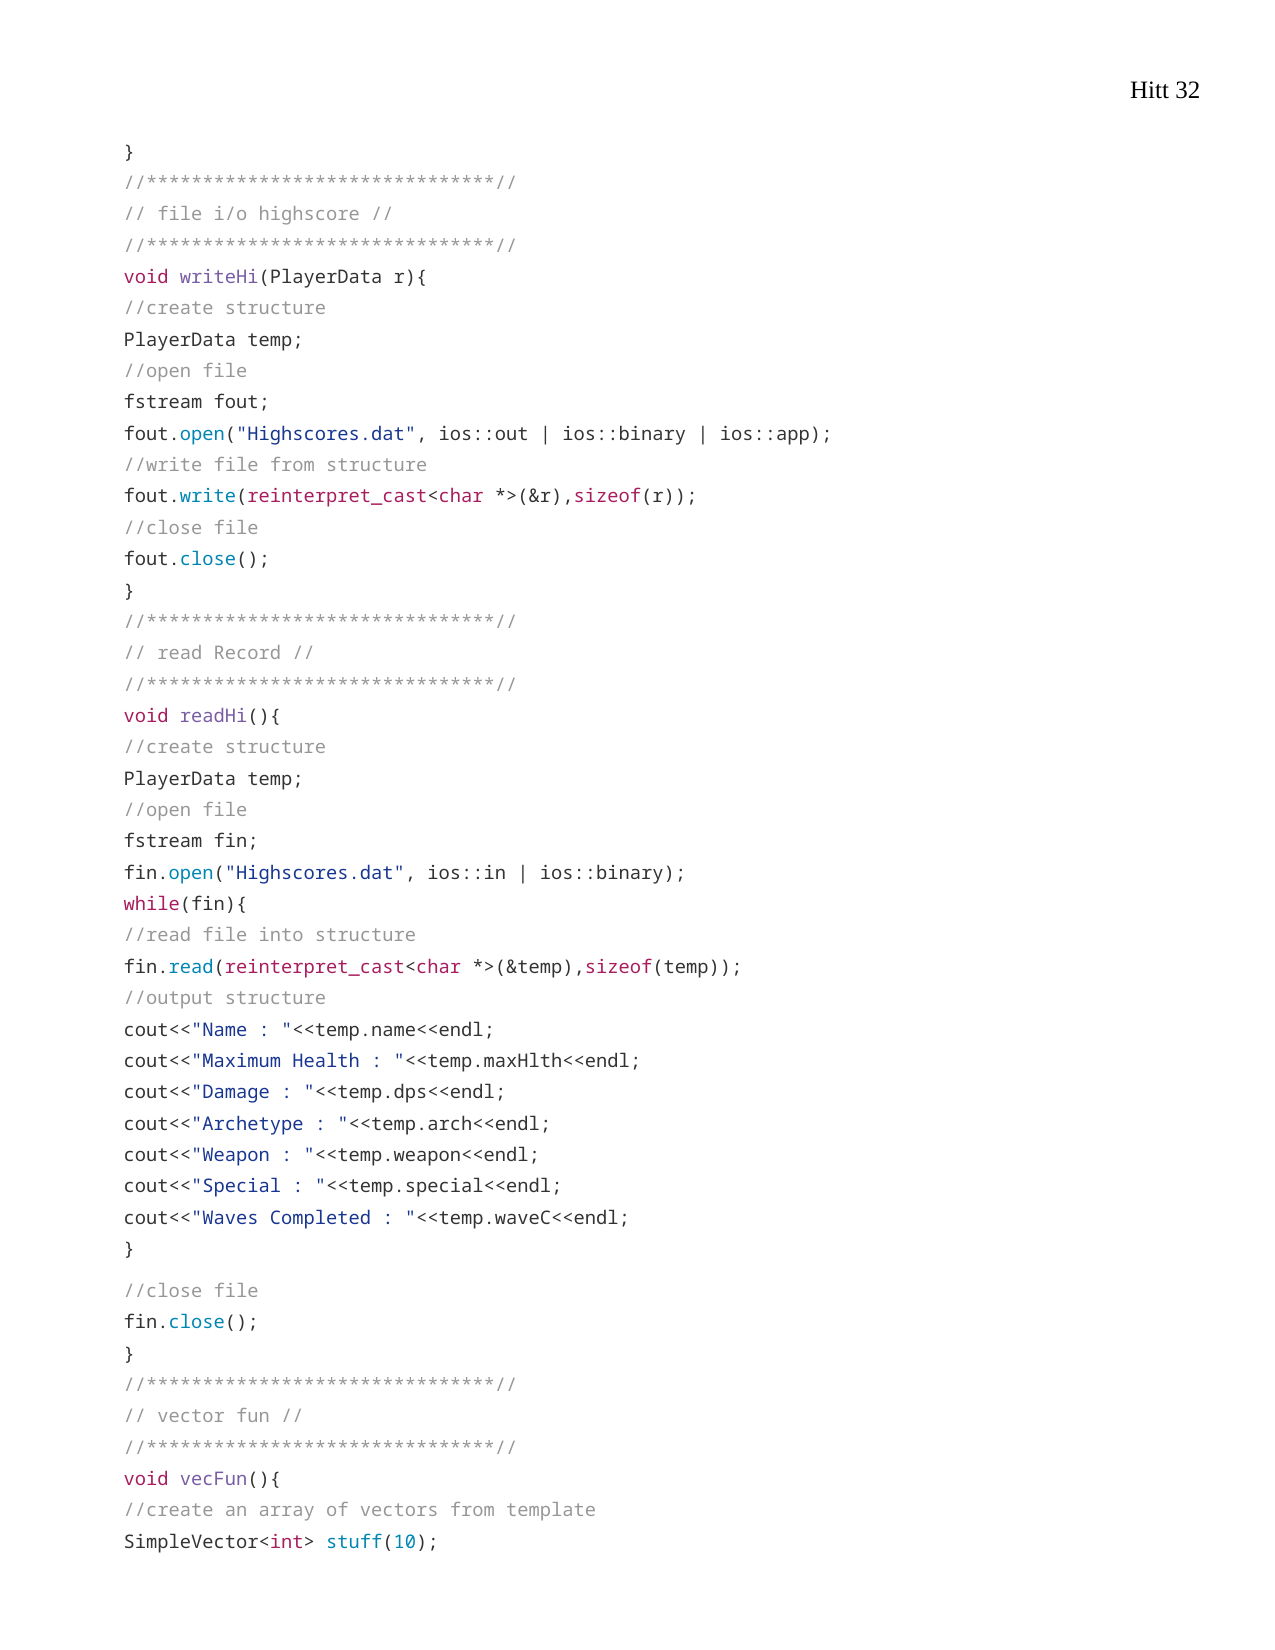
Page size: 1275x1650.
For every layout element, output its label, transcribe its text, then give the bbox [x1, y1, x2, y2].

table_cell [75, 1400, 120, 1431]
table_cell [75, 699, 120, 731]
table_cell [75, 260, 120, 292]
table_cell [75, 574, 120, 605]
table_cell [75, 1306, 120, 1337]
table_cell [75, 1201, 120, 1232]
table_cell [75, 166, 120, 198]
table_cell [75, 355, 120, 386]
table_cell [75, 668, 120, 699]
table_cell fstream fin; [120, 825, 1082, 856]
table_cell [75, 1431, 120, 1462]
table_cell //create structure [120, 292, 1082, 323]
table_cell [75, 762, 120, 793]
table_cell [75, 229, 120, 260]
table_cell [75, 1369, 120, 1400]
table_cell PlayerData temp; [120, 762, 1082, 793]
table_cell //close file [120, 511, 1082, 543]
table_cell [75, 1233, 120, 1264]
table_cell cout<<"Damage : "<<temp.dps<<endl; [120, 1076, 1082, 1107]
table_cell [120, 1264, 1082, 1274]
table_cell // vector fun // [120, 1400, 1082, 1431]
table_cell [75, 543, 120, 574]
table_cell fstream fout; [120, 386, 1082, 417]
table_cell [75, 198, 120, 229]
table_cell } [120, 1233, 1082, 1264]
table_cell void writeHi(PlayerData r){ [120, 260, 1082, 292]
table_cell //close file [120, 1274, 1082, 1306]
table_cell } [120, 135, 1082, 166]
table_cell [75, 1274, 120, 1306]
table_cell //*******************************// [120, 166, 1082, 198]
table_cell cout<<"Archetype : "<<temp.arch<<endl; [120, 1107, 1082, 1138]
table_cell [75, 1170, 120, 1201]
table_cell fin.read(reinterpret_cast<char *>(&temp),sizeof(temp)); [120, 950, 1082, 982]
table_cell [75, 794, 120, 825]
table_cell [75, 135, 120, 166]
table_cell //*******************************// [120, 605, 1082, 637]
table_cell PlayerData temp; [120, 323, 1082, 354]
table_cell [75, 386, 120, 417]
table_cell [75, 950, 120, 982]
table_cell fout.close(); [120, 543, 1082, 574]
table_cell [75, 1337, 120, 1368]
table_cell [75, 1463, 120, 1494]
table_cell //*******************************// [120, 229, 1082, 260]
table_cell [75, 919, 120, 950]
table_cell fin.open("Highscores.dat", ios::in | ios::binary); [120, 856, 1082, 887]
table_cell SimpleVector<int> stuff(10); [120, 1525, 1082, 1557]
table_cell //*******************************// [120, 1431, 1082, 1462]
table_cell while(fin){ [120, 888, 1082, 919]
table_cell [75, 1525, 120, 1557]
table_cell [75, 1013, 120, 1044]
table_cell [75, 449, 120, 480]
table_cell fin.close(); [120, 1306, 1082, 1337]
table_cell cout<<"Maximum Health : "<<temp.maxHlth<<endl; [120, 1044, 1082, 1076]
table_cell //create structure [120, 731, 1082, 762]
table_cell [75, 1044, 120, 1076]
table_cell [75, 323, 120, 354]
table_cell void readHi(){ [120, 699, 1082, 731]
table_cell [75, 1107, 120, 1138]
table_cell //write file from structure [120, 449, 1082, 480]
table_cell [75, 888, 120, 919]
table_cell } [120, 574, 1082, 605]
table_cell [75, 825, 120, 856]
table_cell [75, 605, 120, 637]
table_cell void vecFun(){ [120, 1463, 1082, 1494]
table_cell cout<<"Waves Completed : "<<temp.waveC<<endl; [120, 1201, 1082, 1232]
table_cell [75, 511, 120, 543]
table_cell [75, 1138, 120, 1170]
table_cell //create an array of vectors from template [120, 1494, 1082, 1525]
table_cell //open file [120, 355, 1082, 386]
table_cell fout.write(reinterpret_cast<char *>(&r),sizeof(r)); [120, 480, 1082, 511]
table_cell cout<<"Special : "<<temp.special<<endl; [120, 1170, 1082, 1201]
table_cell [75, 1264, 120, 1274]
table_cell [75, 1076, 120, 1107]
table_cell //output structure [120, 982, 1082, 1013]
table_cell [75, 982, 120, 1013]
table_cell [75, 292, 120, 323]
table_cell [75, 637, 120, 668]
table_cell fout.open("Highscores.dat", ios::out | ios::binary | ios::app); [120, 417, 1082, 448]
table_cell [75, 480, 120, 511]
table_cell cout<<"Name : "<<temp.name<<endl; [120, 1013, 1082, 1044]
table_cell [75, 1494, 120, 1525]
table_cell } [120, 1337, 1082, 1368]
table_cell cout<<"Weapon : "<<temp.weapon<<endl; [120, 1138, 1082, 1170]
table_cell // file i/o highscore // [120, 198, 1082, 229]
table_cell [75, 856, 120, 887]
table_cell //*******************************// [120, 1369, 1082, 1400]
table_cell [75, 731, 120, 762]
table_cell //*******************************// [120, 668, 1082, 699]
table_cell //open file [120, 794, 1082, 825]
table_cell // read Record // [120, 637, 1082, 668]
table_cell //read file into structure [120, 919, 1082, 950]
table_cell [75, 417, 120, 448]
